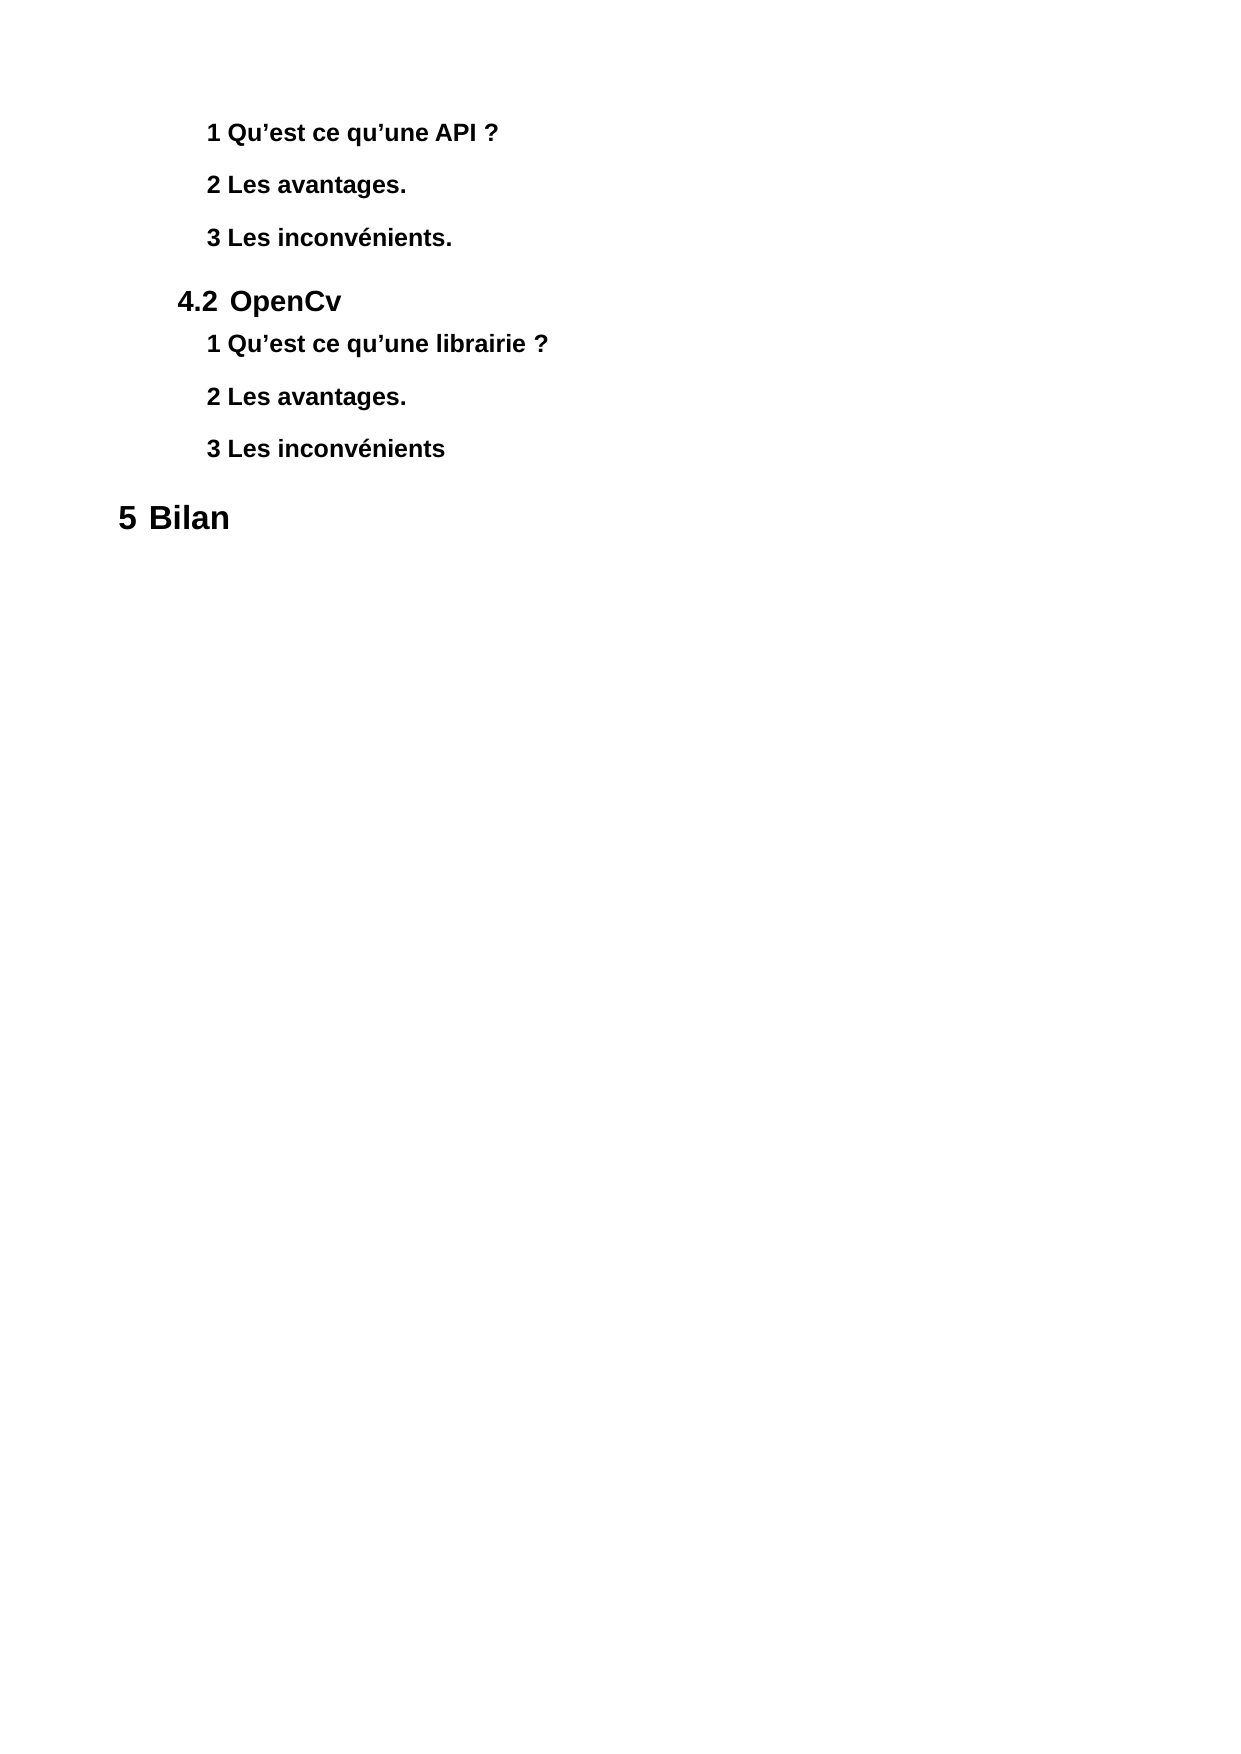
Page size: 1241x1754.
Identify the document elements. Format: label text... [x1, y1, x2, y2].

subtitle Les inconvénients. [118, 223, 1122, 251]
subtitle Bilan [118, 498, 1122, 537]
subtitle Les inconvénients [118, 434, 1122, 463]
subtitle OpenCv [118, 284, 1122, 318]
subtitle Qu’est ce qu’une API ? [118, 118, 1122, 147]
subtitle Les avantages. [118, 382, 1122, 410]
subtitle Qu’est ce qu’une librairie ? [118, 329, 1122, 358]
subtitle Les avantages. [118, 170, 1122, 199]
